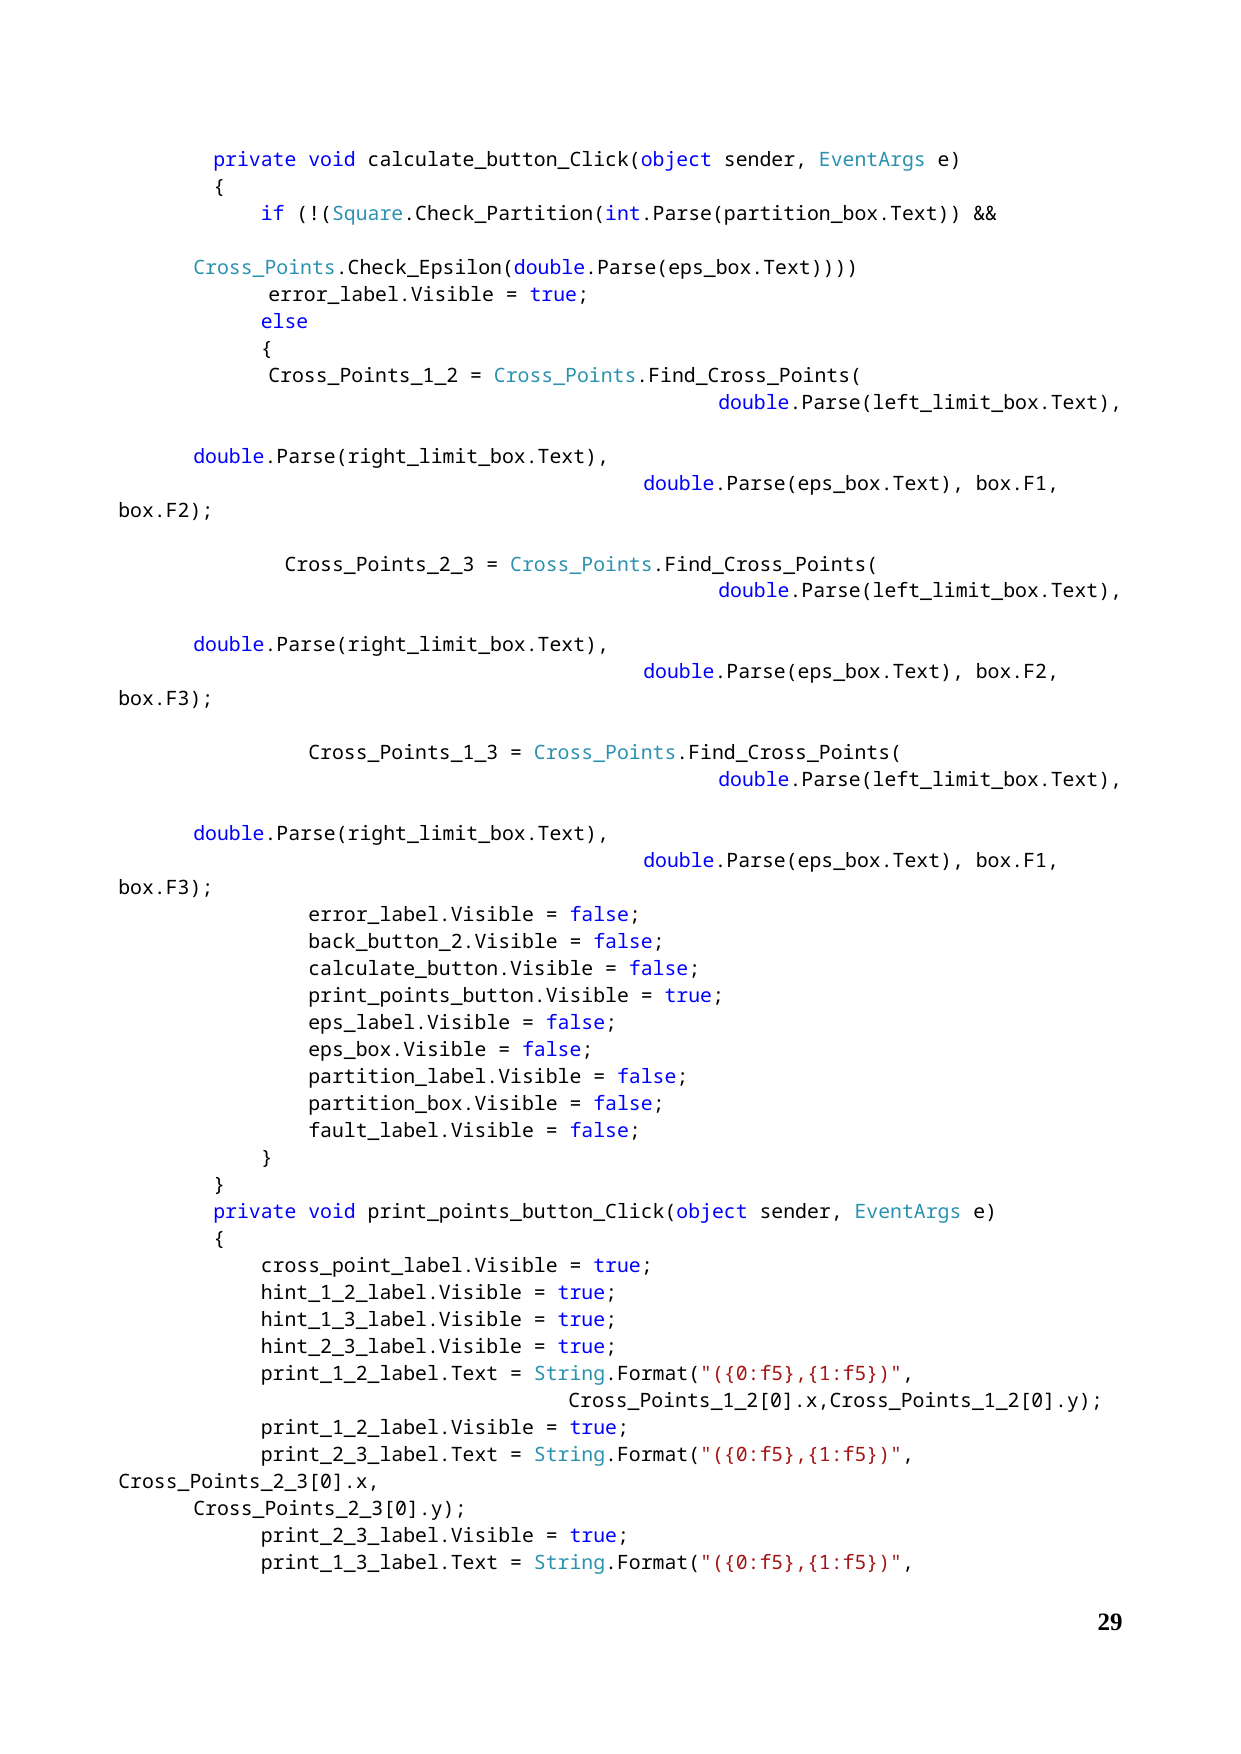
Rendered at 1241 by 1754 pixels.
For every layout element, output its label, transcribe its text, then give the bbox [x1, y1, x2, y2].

text Cross_Points_2_3 = Cross_Points.Find_Cross_Points( [118, 550, 1122, 577]
text else [118, 307, 1122, 334]
text private void print_points_button_Click(object sender, EventArgs e) [118, 1197, 1122, 1224]
text back_button_2.Visible = false; [118, 927, 1122, 954]
text } [118, 1143, 1122, 1170]
text double.Parse(left_limit_box.Text), [118, 577, 1122, 604]
text { [118, 1224, 1122, 1251]
text print_2_3_label.Visible = true; [118, 1521, 1122, 1548]
text { [118, 172, 1122, 199]
text print_1_3_label.Text = String.Format("({0:f5},{1:f5})", [118, 1548, 1122, 1575]
text double.Parse(right_limit_box.Text), [118, 793, 1122, 847]
text hint_2_3_label.Visible = true; [118, 1332, 1122, 1359]
text print_points_button.Visible = true; [118, 981, 1122, 1008]
text Cross_Points_1_2 = Cross_Points.Find_Cross_Points( [118, 361, 1122, 388]
text error_label.Visible = false; [118, 901, 1122, 927]
text Cross_Points_1_2[0].x,Cross_Points_1_2[0].y); [118, 1386, 1122, 1413]
text } [118, 1170, 1122, 1197]
text cross_point_label.Visible = true; [118, 1251, 1122, 1278]
text double.Parse(eps_box.Text), box.F1, box.F3); [118, 847, 1122, 901]
text hint_1_2_label.Visible = true; [118, 1278, 1122, 1305]
text print_1_2_label.Text = String.Format("({0:f5},{1:f5})", [118, 1359, 1122, 1386]
text eps_box.Visible = false; [118, 1035, 1122, 1062]
text Cross_Points_1_3 = Cross_Points.Find_Cross_Points( [118, 739, 1122, 766]
text hint_1_3_label.Visible = true; [118, 1305, 1122, 1332]
text double.Parse(right_limit_box.Text), [118, 604, 1122, 658]
text private void calculate_button_Click(object sender, EventArgs e) [118, 145, 1122, 172]
text partition_box.Visible = false; [118, 1089, 1122, 1116]
text if (!(Square.Check_Partition(int.Parse(partition_box.Text)) && Cross_Points.Check_Epsilon(double.Parse(eps_box.Text)))) [118, 199, 1122, 280]
text print_1_2_label.Visible = true; [118, 1413, 1122, 1440]
text double.Parse(eps_box.Text), box.F1, box.F2); [118, 469, 1122, 523]
text fault_label.Visible = false; [118, 1116, 1122, 1143]
text error_label.Visible = true; [118, 280, 1122, 307]
text calculate_button.Visible = false; [118, 954, 1122, 981]
text double.Parse(eps_box.Text), box.F2, box.F3); [118, 658, 1122, 712]
text double.Parse(left_limit_box.Text), double.Parse(right_limit_box.Text), [118, 388, 1122, 469]
text double.Parse(left_limit_box.Text), [118, 766, 1122, 793]
text { [118, 334, 1122, 361]
text eps_label.Visible = false; [118, 1008, 1122, 1035]
text partition_label.Visible = false; [118, 1062, 1122, 1089]
text print_2_3_label.Text = String.Format("({0:f5},{1:f5})", Cross_Points_2_3[0].x, Cross_Points_2_3[0].y); [118, 1440, 1122, 1521]
